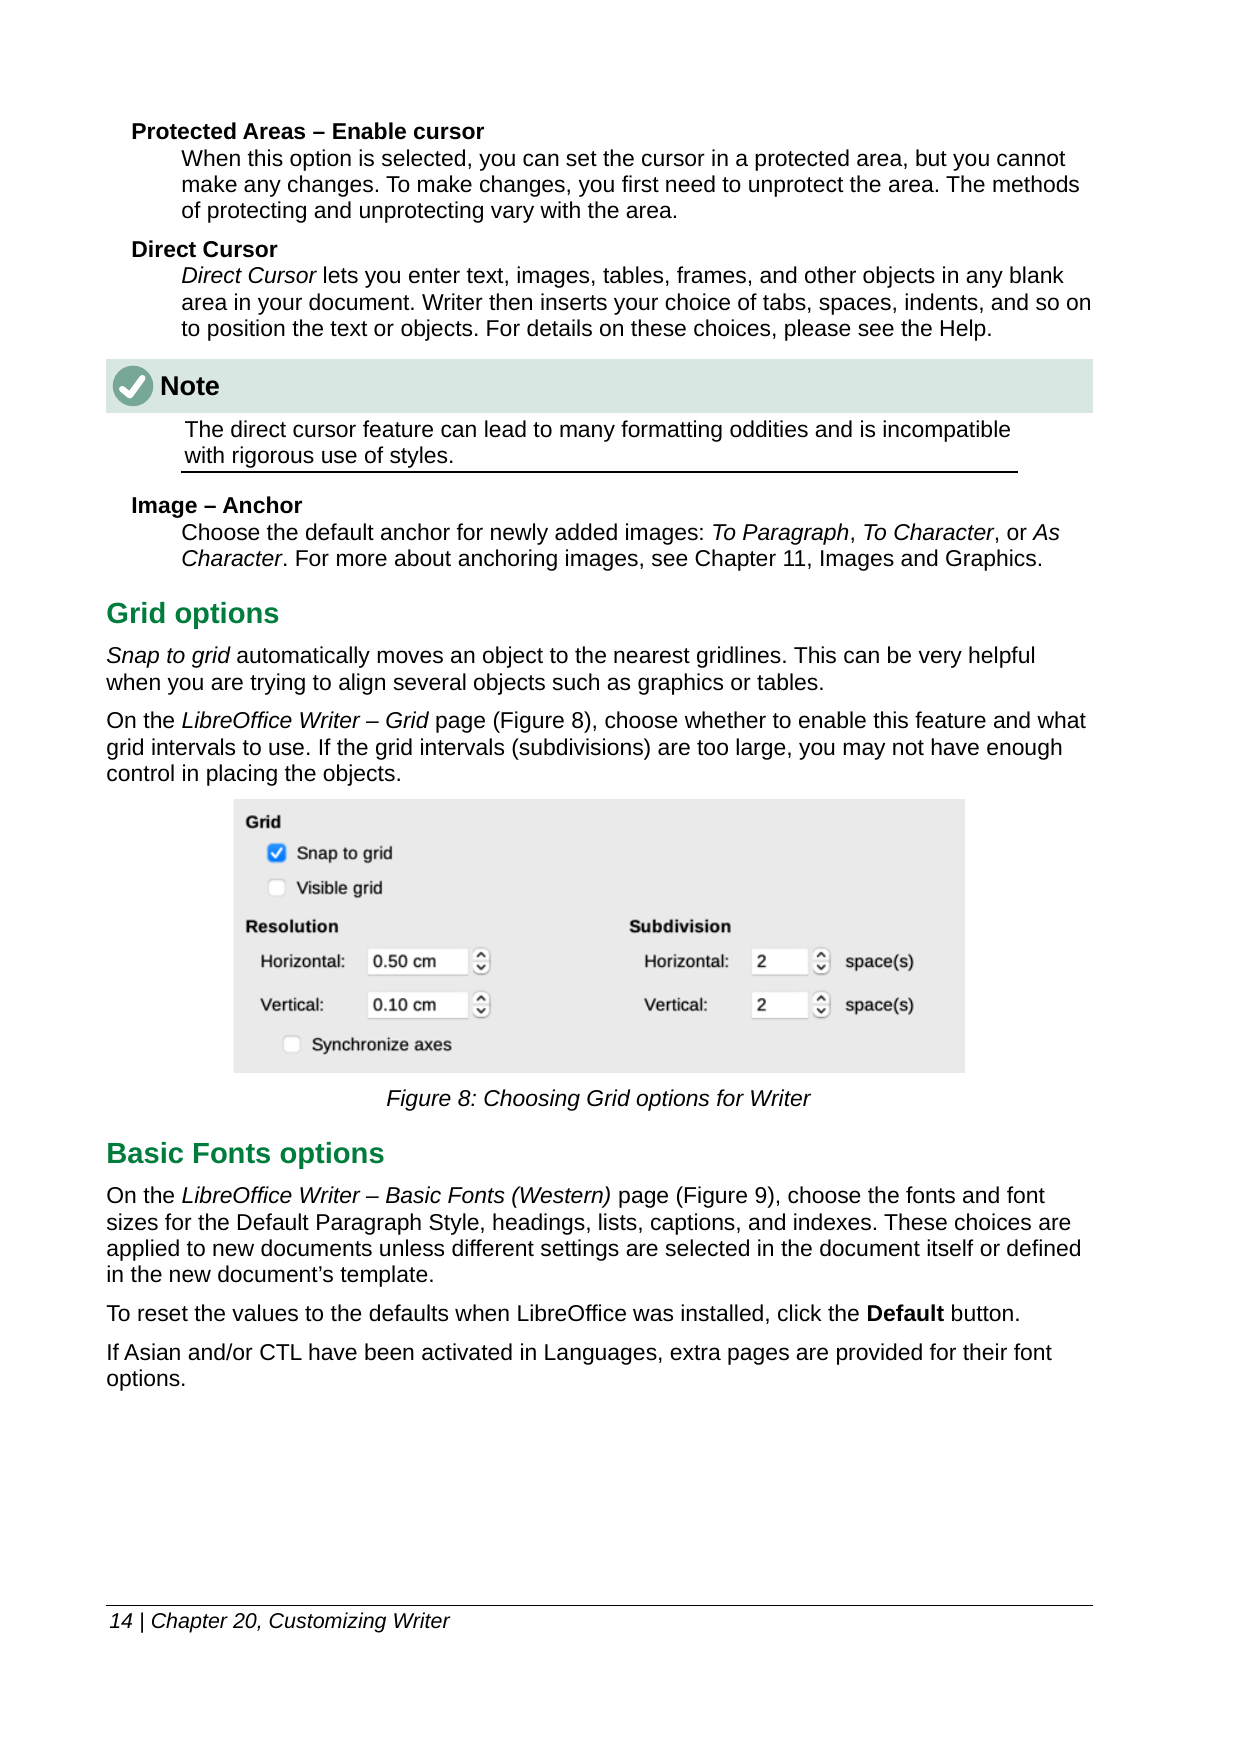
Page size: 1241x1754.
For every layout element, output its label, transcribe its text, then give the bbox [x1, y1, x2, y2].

text Direct Cursor lets you enter text, images, tables, frames, and other objects in any blank area in your document. Writer then inserts your choice of tabs, spaces, indents, and so on to position the text or objects. For details on these choices, please see the Help. [181, 262, 1093, 341]
text On the LibreOffice Writer – Basic Fonts (Western) page (Figure 9), choose the fonts and font sizes for the Default Paragraph Style, headings, lists, captions, and indexes. These choices are applied to new documents unless different settings are selected in the document itself or defined in the new document’s template. [106, 1182, 1093, 1288]
subtitle Basic Fonts options [106, 1136, 1093, 1170]
subtitle Grid options [106, 596, 1093, 630]
text If Asian and/or CTL have been activated in Languages, extra pages are provided for their font options. [106, 1339, 1093, 1392]
text Image – Anchor [131, 492, 1093, 518]
text The direct cursor feature can lead to many formatting oddities and is incompatible with rigorous use of styles. [181, 413, 1018, 471]
picture [233, 799, 966, 1073]
text When this option is selected, you can set the cursor in a protected area, but you cannot make any changes. To make changes, you first need to unprotect the area. The methods of protecting and unprotecting vary with the area. [181, 144, 1093, 223]
subtitle Note [106, 359, 1093, 413]
text On the LibreOffice Writer – Grid page (Figure 8), choose whether to enable this feature and what grid intervals to use. If the grid intervals (subdivisions) are too large, you may not have enough control in placing the objects. [106, 707, 1093, 787]
text Snap to grid automatically moves an object to the nearest gridlines. This can be very helpful when you are trying to align several objects such as graphics or tables. [106, 642, 1093, 695]
text Protected Areas – Enable cursor [131, 118, 1093, 144]
text Figure 8: Choosing Grid options for Writer [233, 1085, 965, 1111]
text Choose the default anchor for newly added images: To Paragraph, To Character, or As Character. For more about anchoring images, see Chapter 11, Images and Graphics. [181, 518, 1093, 571]
text To reset the values to the defaults when LibreOffice was installed, click the Default button. [106, 1300, 1093, 1327]
text Direct Cursor [131, 236, 1093, 262]
